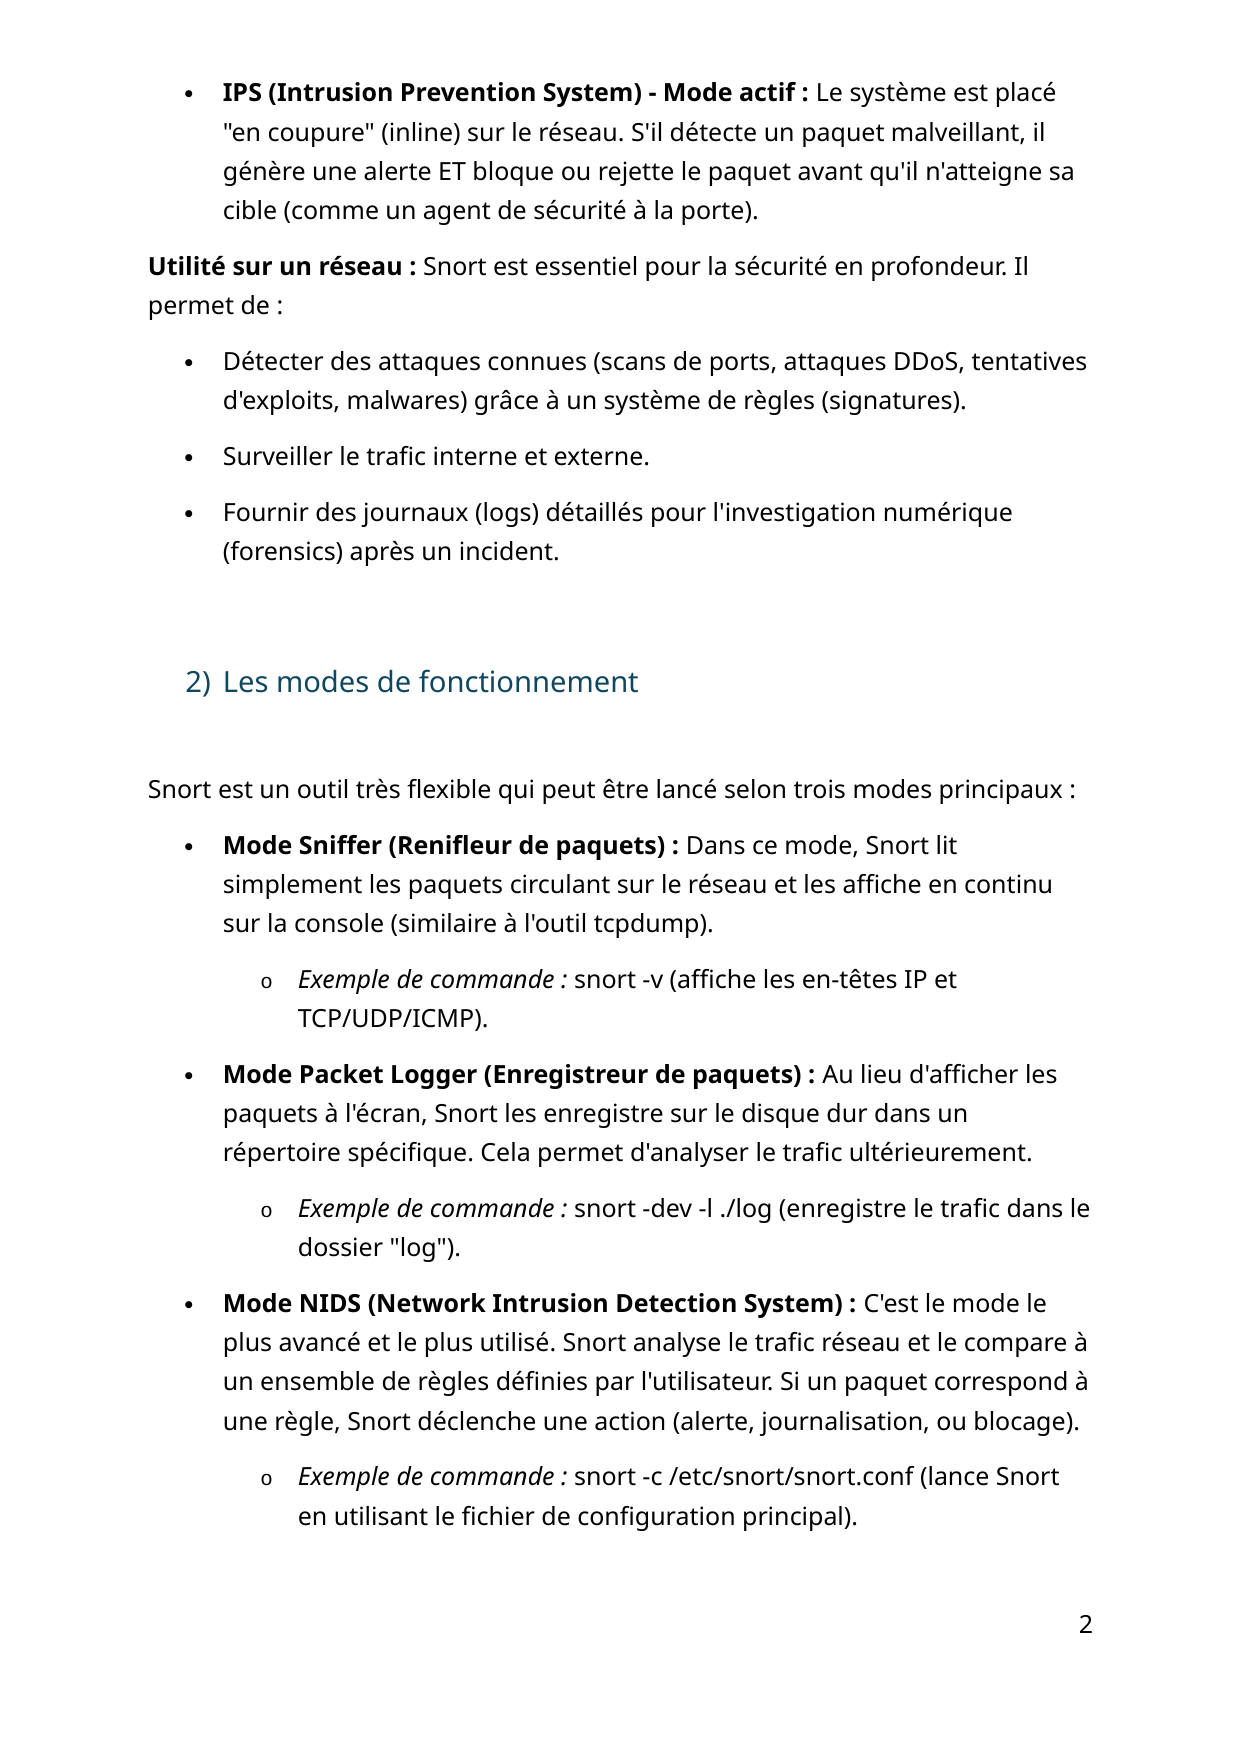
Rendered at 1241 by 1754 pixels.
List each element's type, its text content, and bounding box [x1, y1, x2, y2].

list IPS (Intrusion Prevention System) - Mode actif : Le système est placé "en coupure" (inline) sur le réseau. S'il détecte un paquet malveillant, il génère une alerte ET bloque ou rejette le paquet avant qu'il n'atteigne sa cible (comme un agent de sécurité à la porte). [185, 75, 1093, 227]
list Mode Sniffer (Renifleur de paquets) : Dans ce mode, Snort lit simplement les paquets circulant sur le réseau et les affiche en continu sur la console (similaire à l'outil tcpdump). [185, 827, 1093, 940]
text Snort est un outil très flexible qui peut être lancé selon trois modes principaux : [148, 771, 1093, 806]
list Les modes de fonctionnement [185, 662, 1093, 701]
list Exemple de commande : snort -v (affiche les en-têtes IP et TCP/UDP/ICMP). [260, 961, 1093, 1035]
list Exemple de commande : snort -dev -l ./log (enregistre le trafic dans le dossier "log"). [260, 1191, 1093, 1264]
list Fournir des journaux (logs) détaillés pour l'investigation numérique (forensics) après un incident. [185, 494, 1093, 567]
list Mode Packet Logger (Enregistreur de paquets) : Au lieu d'afficher les paquets à l'écran, Snort les enregistre sur le disque dur dans un répertoire spécifique. Cela permet d'analyser le trafic ultérieurement. [185, 1056, 1093, 1169]
list Exemple de commande : snort -c /etc/snort/snort.conf (lance Snort en utilisant le fichier de configuration principal). [260, 1459, 1093, 1532]
list Mode NIDS (Network Intrusion Detection System) : C'est le mode le plus avancé et le plus utilisé. Snort analyse le trafic réseau et le compare à un ensemble de règles définies par l'utilisateur. Si un paquet correspond à une règle, Snort déclenche une action (alerte, journalisation, ou blocage). [185, 1286, 1093, 1437]
text Utilité sur un réseau : Snort est essentiel pour la sécurité en profondeur. Il permet de : [148, 248, 1093, 322]
list Surveiller le trafic interne et externe. [185, 438, 1093, 472]
list Détecter des attaques connues (scans de ports, attaques DDoS, tentatives d'exploits, malwares) grâce à un système de règles (signatures). [185, 343, 1093, 417]
